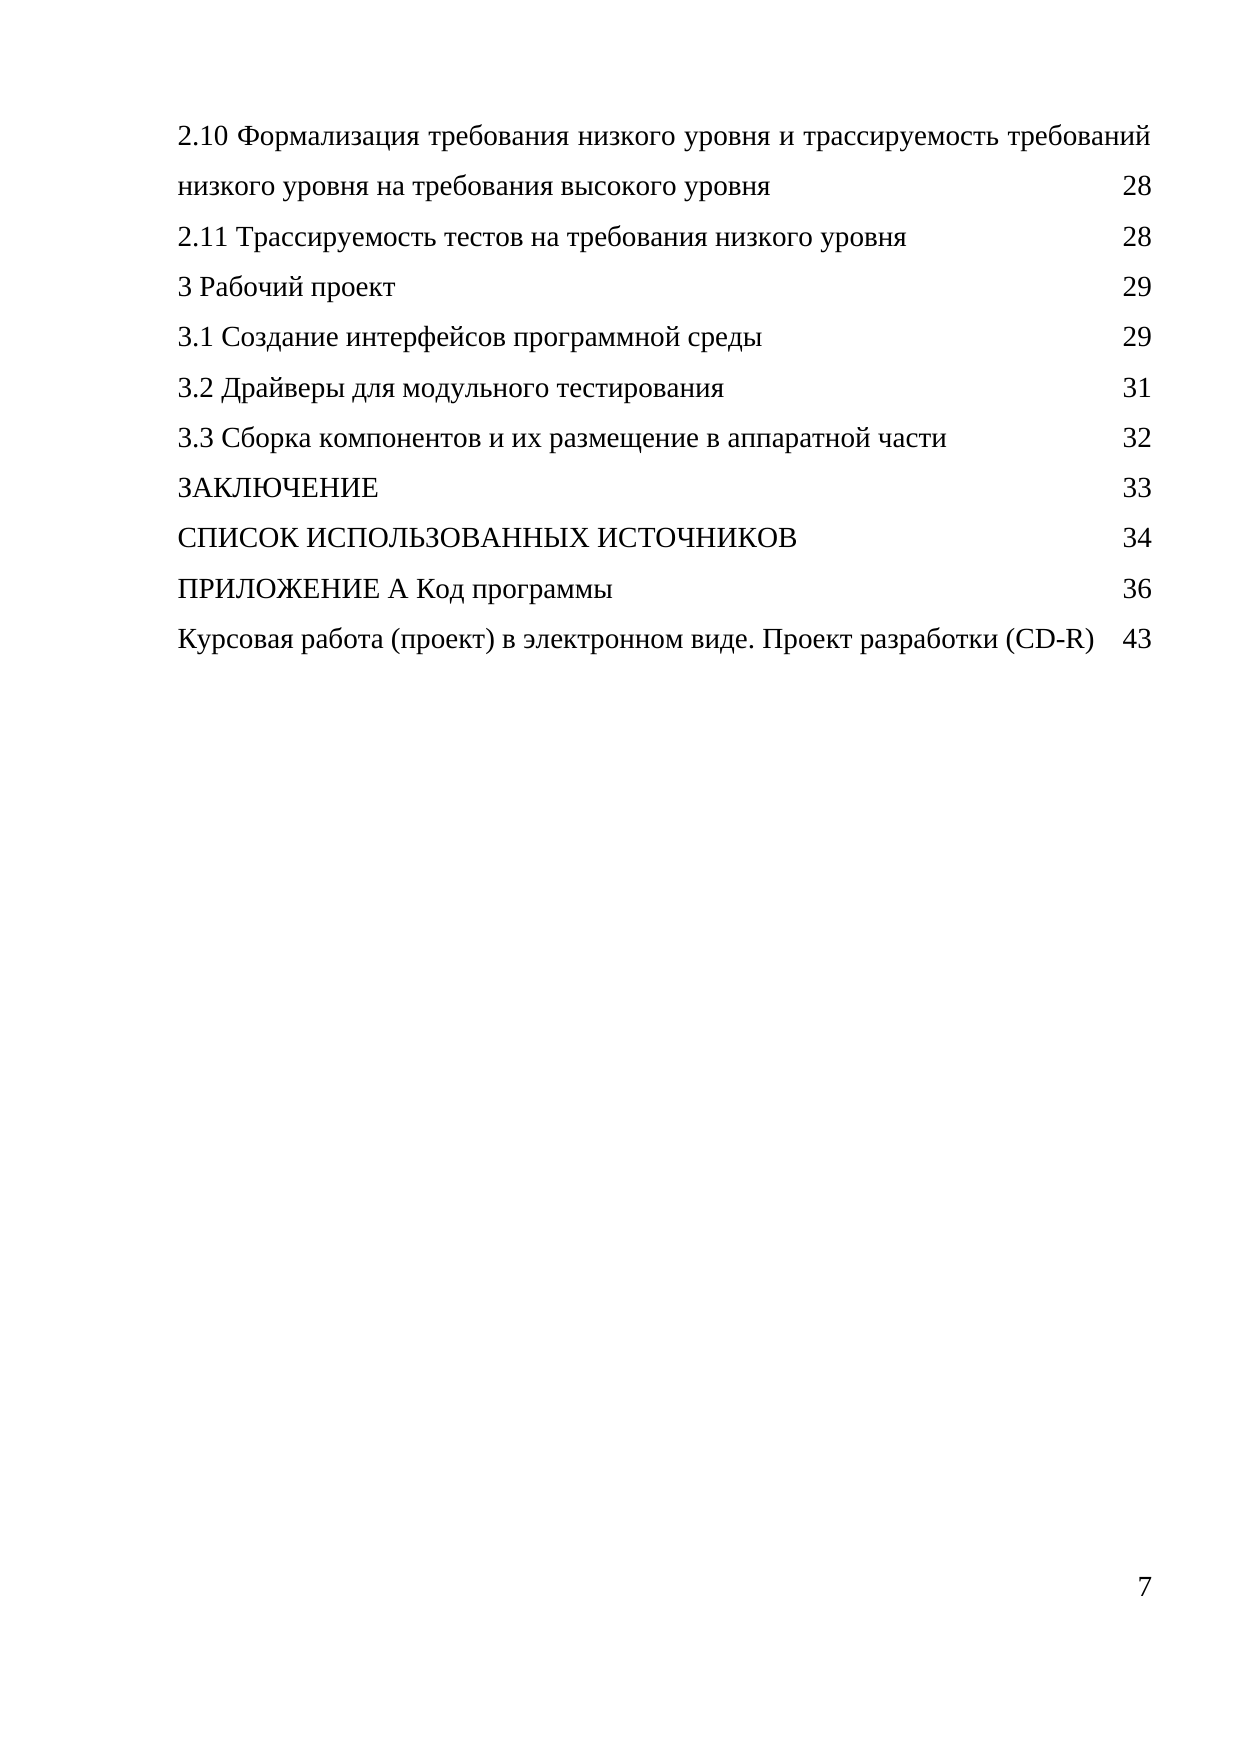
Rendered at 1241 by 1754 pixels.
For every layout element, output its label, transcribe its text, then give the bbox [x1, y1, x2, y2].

text ПРИЛОЖЕНИЕ А Код программы 36 [177, 571, 1152, 604]
text 3.2 Драйверы для модульного тестирования 31 [177, 370, 1152, 403]
text 3.1 Создание интерфейсов программной среды 29 [177, 319, 1152, 353]
text ЗАКЛЮЧЕНИЕ 33 [177, 470, 1152, 504]
text 3.3 Сборка компонентов и их размещение в аппаратной части 32 [177, 420, 1152, 453]
text Курсовая работа (проект) в электронном виде. Проект разработки (CD-R) 43 [177, 621, 1152, 655]
text 2.11 Трассируемость тестов на требования низкого уровня 28 [177, 219, 1152, 252]
text СПИСОК ИСПОЛЬЗОВАННЫХ ИСТОЧНИКОВ 34 [177, 521, 1152, 554]
text 2.10 Формализация требования низкого уровня и трассируемость требований низкого уровня на требования высокого уровня 28 [177, 118, 1152, 202]
text 3 Рабочий проект 29 [177, 269, 1152, 303]
